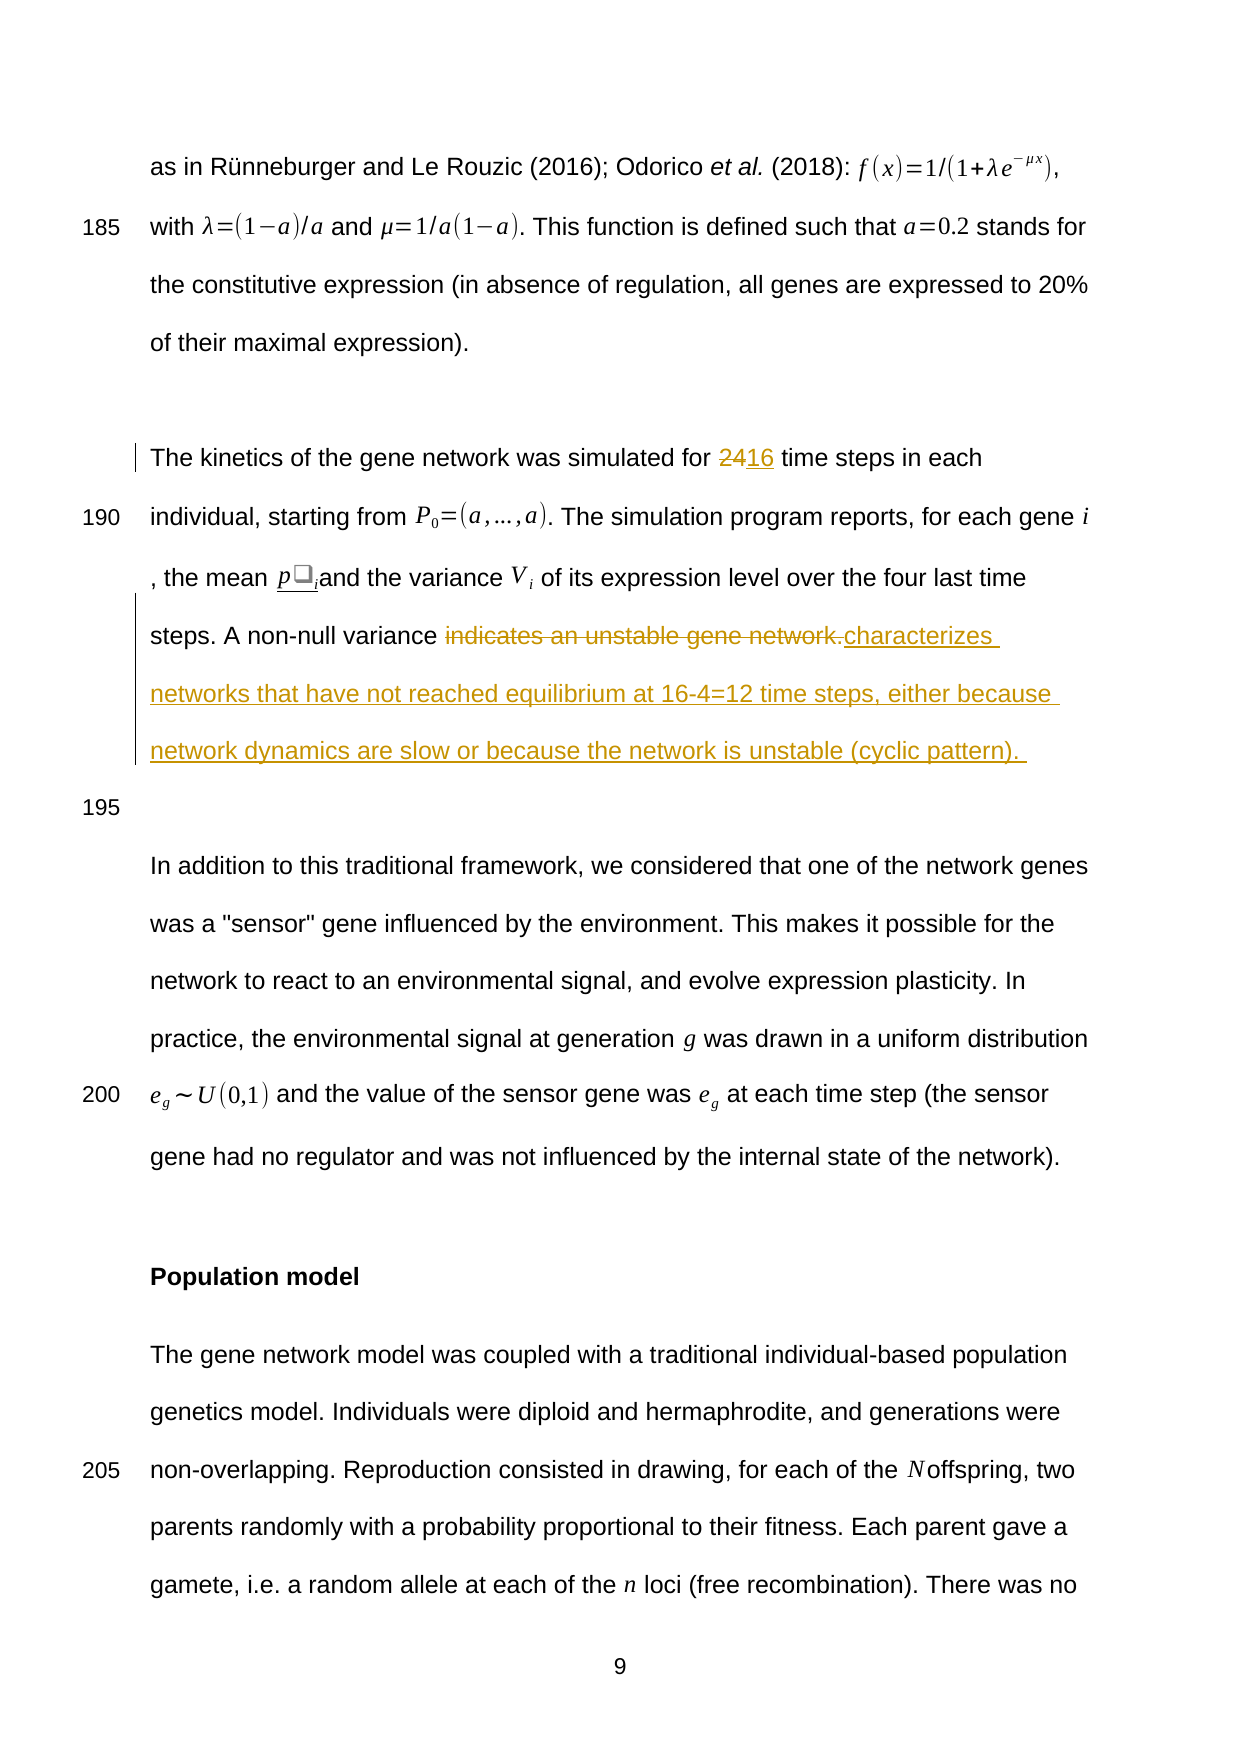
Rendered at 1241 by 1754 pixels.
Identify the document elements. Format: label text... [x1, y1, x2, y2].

text The gene network model was directly inspired from Wagner (1996), with minor changes detailed below. Individual genotypes were stored as interaction matrices , representing the strength and the direction of regulatory interactions between transcription factors or regulatory genes. Each element of the matrix stands for the effect of gene on the expression of gene ; interactions can be positive (transcription activation), negative (inhibition), or zero (no direct regulation). Each line of the matrix can be interpreted as an allele , i.e. the set of cis-regulatory sites in the promoter of the gene. The model considered discrete regulatory time steps, and the expression of the genes, stored in a vector , changes as , where applies a sigmoid scaling function to all elements to ensure that gene expression ranges between 0 (no expression) and 1 (full expression). We used an asymmetric scaling function as in Rünneburger and Le Rouzic (2016); Odorico et al. (2018): , with and . This function is defined such that stands for the constitutive expression (in absence of regulation, all genes are expressed to 20% of their maximal expression). [150, 150, 1090, 357]
subtitle Population model [150, 1262, 1090, 1290]
text The gene network model was coupled with a traditional individual-based population genetics model. Individuals were diploid and hermaphrodite, and generations were non-overlapping. Reproduction consisted in drawing, for each of the offspring, two parents randomly with a probability proportional to their fitness. Each parent gave a gamete, i.e. a random allele at each of the loci (free recombination). There was no recombinations between cis-regulatory sites at a given locus. The genotype of an individual was defined by both inherited gametes; the matrix from which the expression phenotype was calculated was obtained by averaging out maternal and paternal haplotypes. In the ‘Wagner’ model, regulatory effects are additive; the cis-regulatory effects of both alleles average out, and the effects of transcription factors add up. Yet, even if regulatory effects are additive, the mapping between the strength of regulation and gene expression is non-linear (sigmoid). As a consequence, the model accounts for both dominance and epistasis at the gene expression level, strong regulators (activators or inhibitors) being dominant over weak regulators. For instance, the gene expression in a loss-of-function heterozygote will be closer to the functional homozygote than to the mutant homozygote. [150, 1340, 1090, 1599]
text The kinetics of the gene network was simulated for 16 time steps in each individual, starting from . The simulation program reports, for each gene , the mean and the variance of its expression level over the four last time steps. A non-null variance characterizes networks that have not reached equilibrium at 16-4=12 time steps, either because network dynamics are slow or because the network is unstable (cyclic pattern). [150, 443, 1090, 765]
text In addition to this traditional framework, we considered that one of the network genes was a "sensor" gene influenced by the environment. This makes it possible for the network to react to an environmental signal, and evolve expression plasticity. In practice, the environmental signal at generation was drawn in a uniform distribution and the value of the sensor gene was at each time step (the sensor gene had no regulator and was not influenced by the internal state of the network). [150, 851, 1090, 1170]
